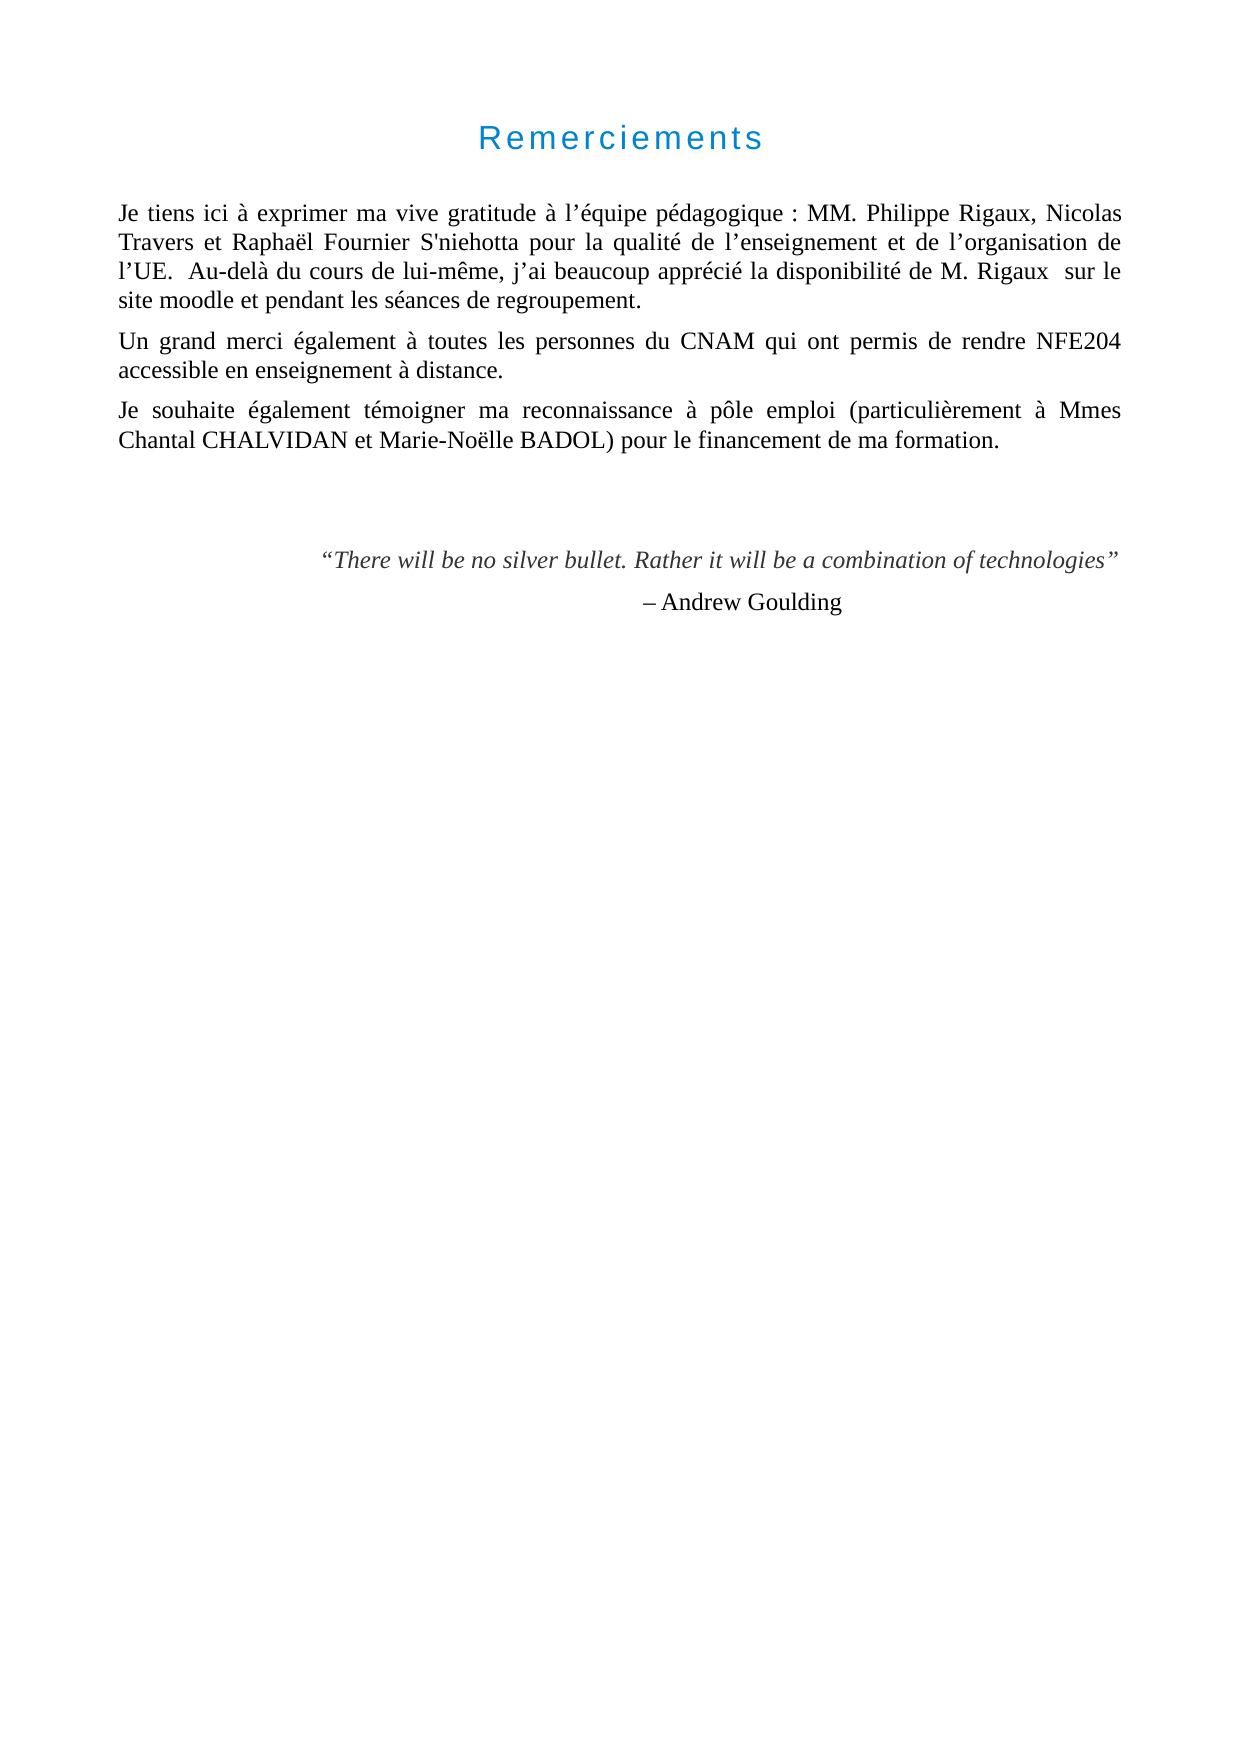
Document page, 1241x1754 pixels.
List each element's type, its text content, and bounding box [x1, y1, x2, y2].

text “There will be no silver bullet. Rather it will be a combination of technologies” [118, 545, 1122, 574]
subtitle Remerciements [118, 118, 1122, 157]
text Je souhaite également témoigner ma reconnaissance à pôle emploi (particulièrement à Mmes Chantal CHALVIDAN et Marie-Noëlle BADOL) pour le financement de ma formation. [118, 395, 1122, 453]
text Je tiens ici à exprimer ma vive gratitude à l’équipe pédagogique : MM. Philippe Rigaux, Nicolas Travers et Raphaël Fournier S'niehotta pour la qualité de l’enseignement et de l’organisation de l’UE. Au-delà du cours de lui-même, j’ai beaucoup apprécié la disponibilité de M. Rigaux sur le site moodle et pendant les séances de regroupement. [118, 197, 1122, 314]
text – Andrew Goulding [118, 587, 1122, 616]
text Un grand merci également à toutes les personnes du CNAM qui ont permis de rendre NFE204 accessible en enseignement à distance. [118, 326, 1122, 384]
